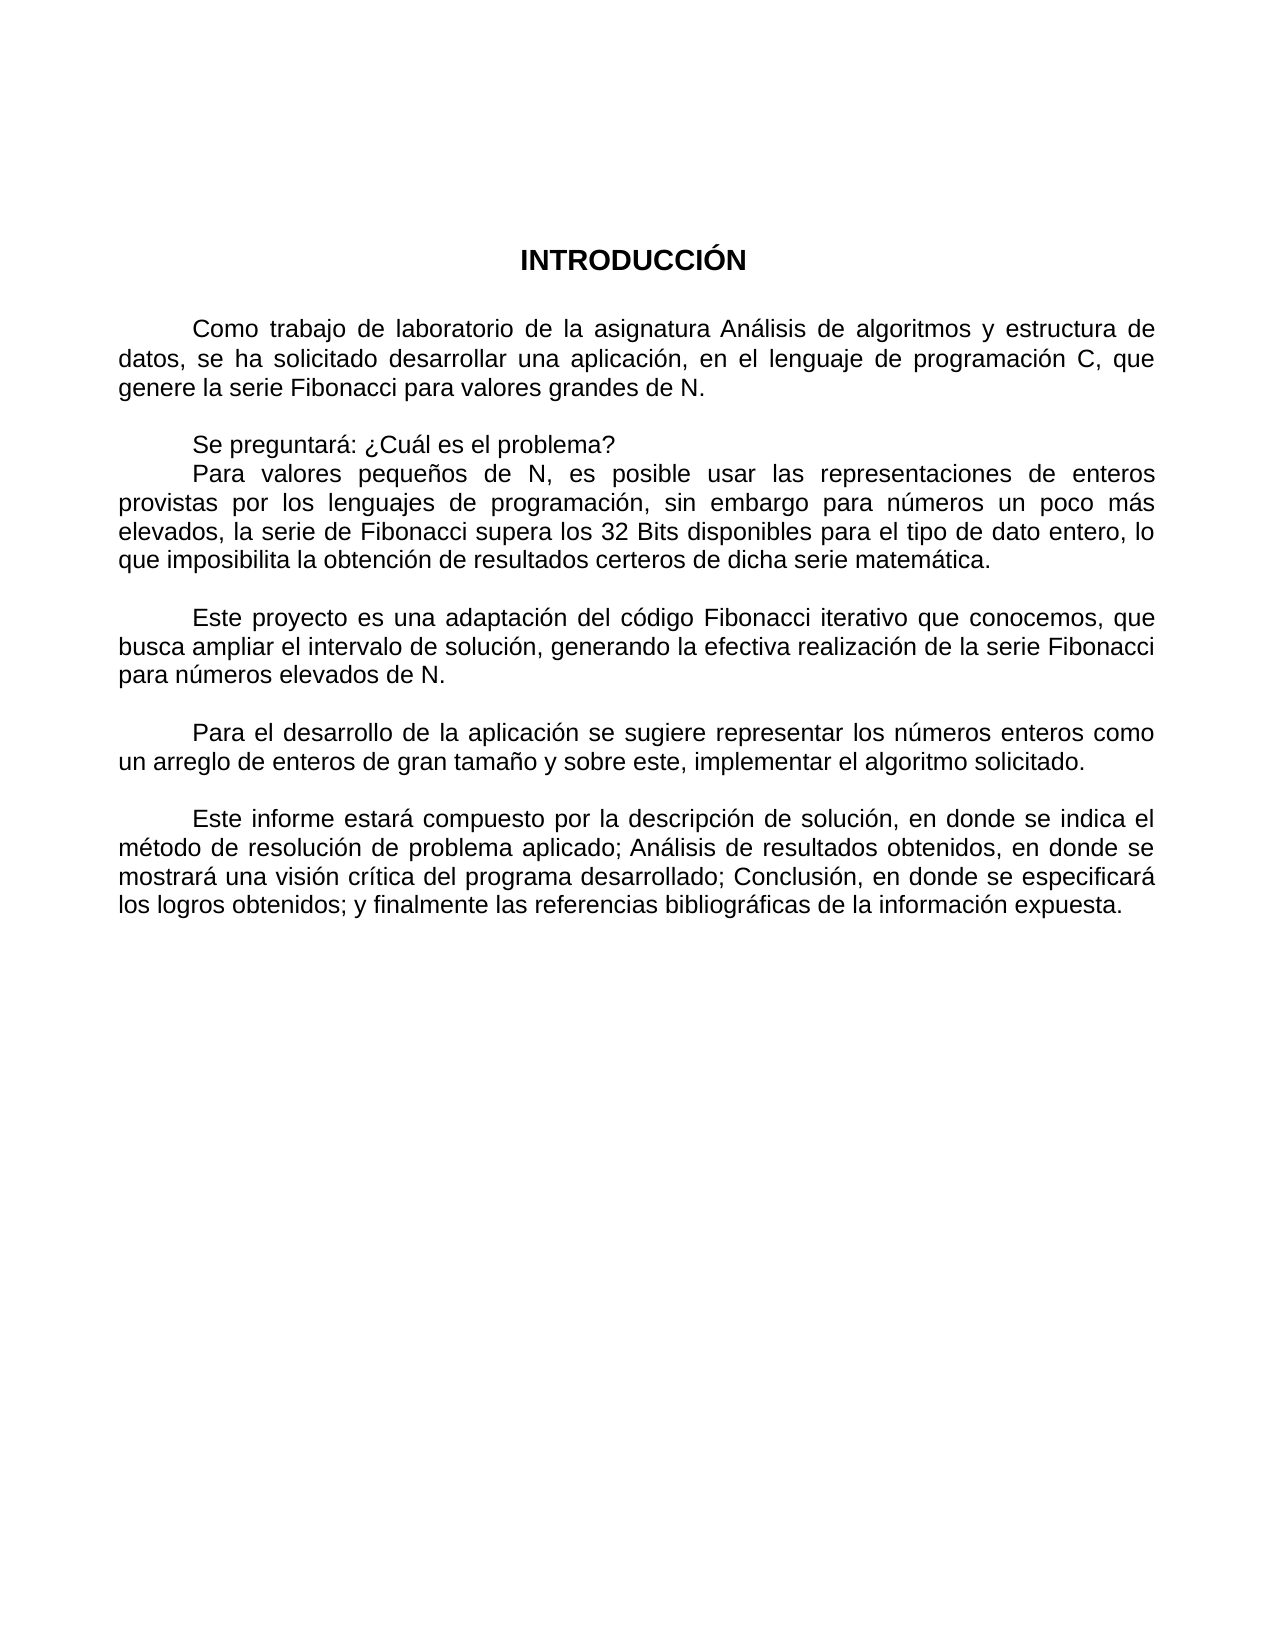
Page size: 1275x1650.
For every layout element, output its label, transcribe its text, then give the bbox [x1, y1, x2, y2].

text Se preguntará: ¿Cuál es el problema? [118, 430, 1157, 459]
text Este proyecto es una adaptación del código Fibonacci iterativo que conocemos, que busca ampliar el intervalo de solución, generando la efectiva realización de la serie Fibonacci para números elevados de N. [118, 603, 1157, 689]
text INTRODUCCIÓN [118, 243, 1157, 277]
text Como trabajo de laboratorio de la asignatura Análisis de algoritmos y estructura de datos, se ha solicitado desarrollar una aplicación, en el lenguaje de programación C, que genere la serie Fibonacci para valores grandes de N. [118, 311, 1157, 402]
text Este informe estará compuesto por la descripción de solución, en donde se indica el método de resolución de problema aplicado; Análisis de resultados obtenidos, en donde se mostrará una visión crítica del programa desarrollado; Conclusión, en donde se especificará los logros obtenidos; y finalmente las referencias bibliográficas de la información expuesta. [118, 804, 1157, 919]
text Para el desarrollo de la aplicación se sugiere representar los números enteros como un arreglo de enteros de gran tamaño y sobre este, implementar el algoritmo solicitado. [118, 718, 1157, 775]
text Para valores pequeños de N, es posible usar las representaciones de enteros provistas por los lenguajes de programación, sin embargo para números un poco más elevados, la serie de Fibonacci supera los 32 Bits disponibles para el tipo de dato entero, lo que imposibilita la obtención de resultados certeros de dicha serie matemática. [118, 459, 1157, 574]
